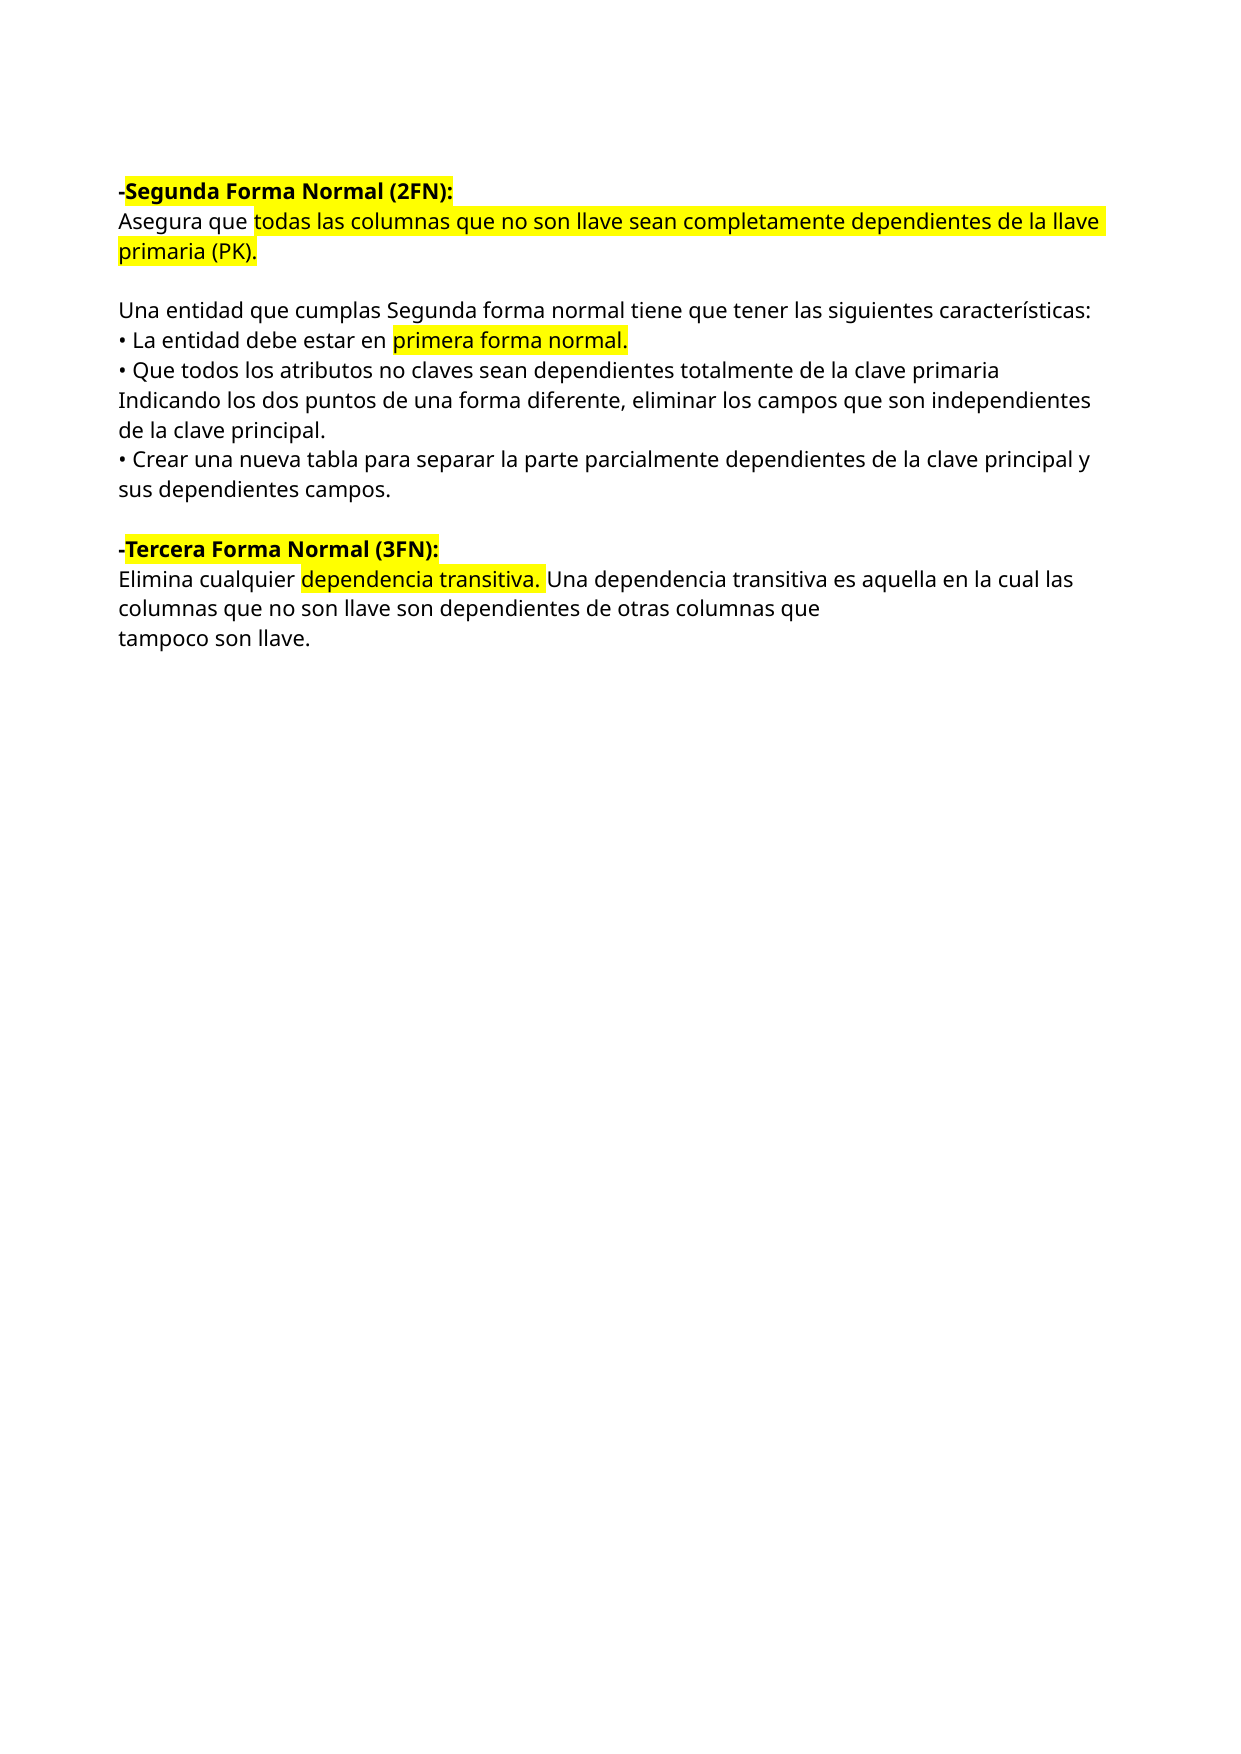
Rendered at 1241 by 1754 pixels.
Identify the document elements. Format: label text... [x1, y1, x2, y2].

text Asegura que todas las columnas que no son llave sean completamente dependientes de la llave primaria (PK). [118, 206, 1122, 266]
text -Tercera Forma Normal (3FN): [118, 534, 1122, 564]
text Una entidad que cumplas Segunda forma normal tiene que tener las siguientes características: • La entidad debe estar en primera forma normal. • Que todos los atributos no claves sean dependientes totalmente de la clave primaria Indicando los dos puntos de una forma diferente, eliminar los campos que son independientes de la clave principal. • Crear una nueva tabla para separar la parte parcialmente dependientes de la clave principal y sus dependientes campos. [118, 296, 1122, 504]
text -Segunda Forma Normal (2FN): [118, 176, 1122, 206]
text Elimina cualquier dependencia transitiva. Una dependencia transitiva es aquella en la cual las columnas que no son llave son dependientes de otras columnas que tampoco son llave. [118, 564, 1122, 653]
